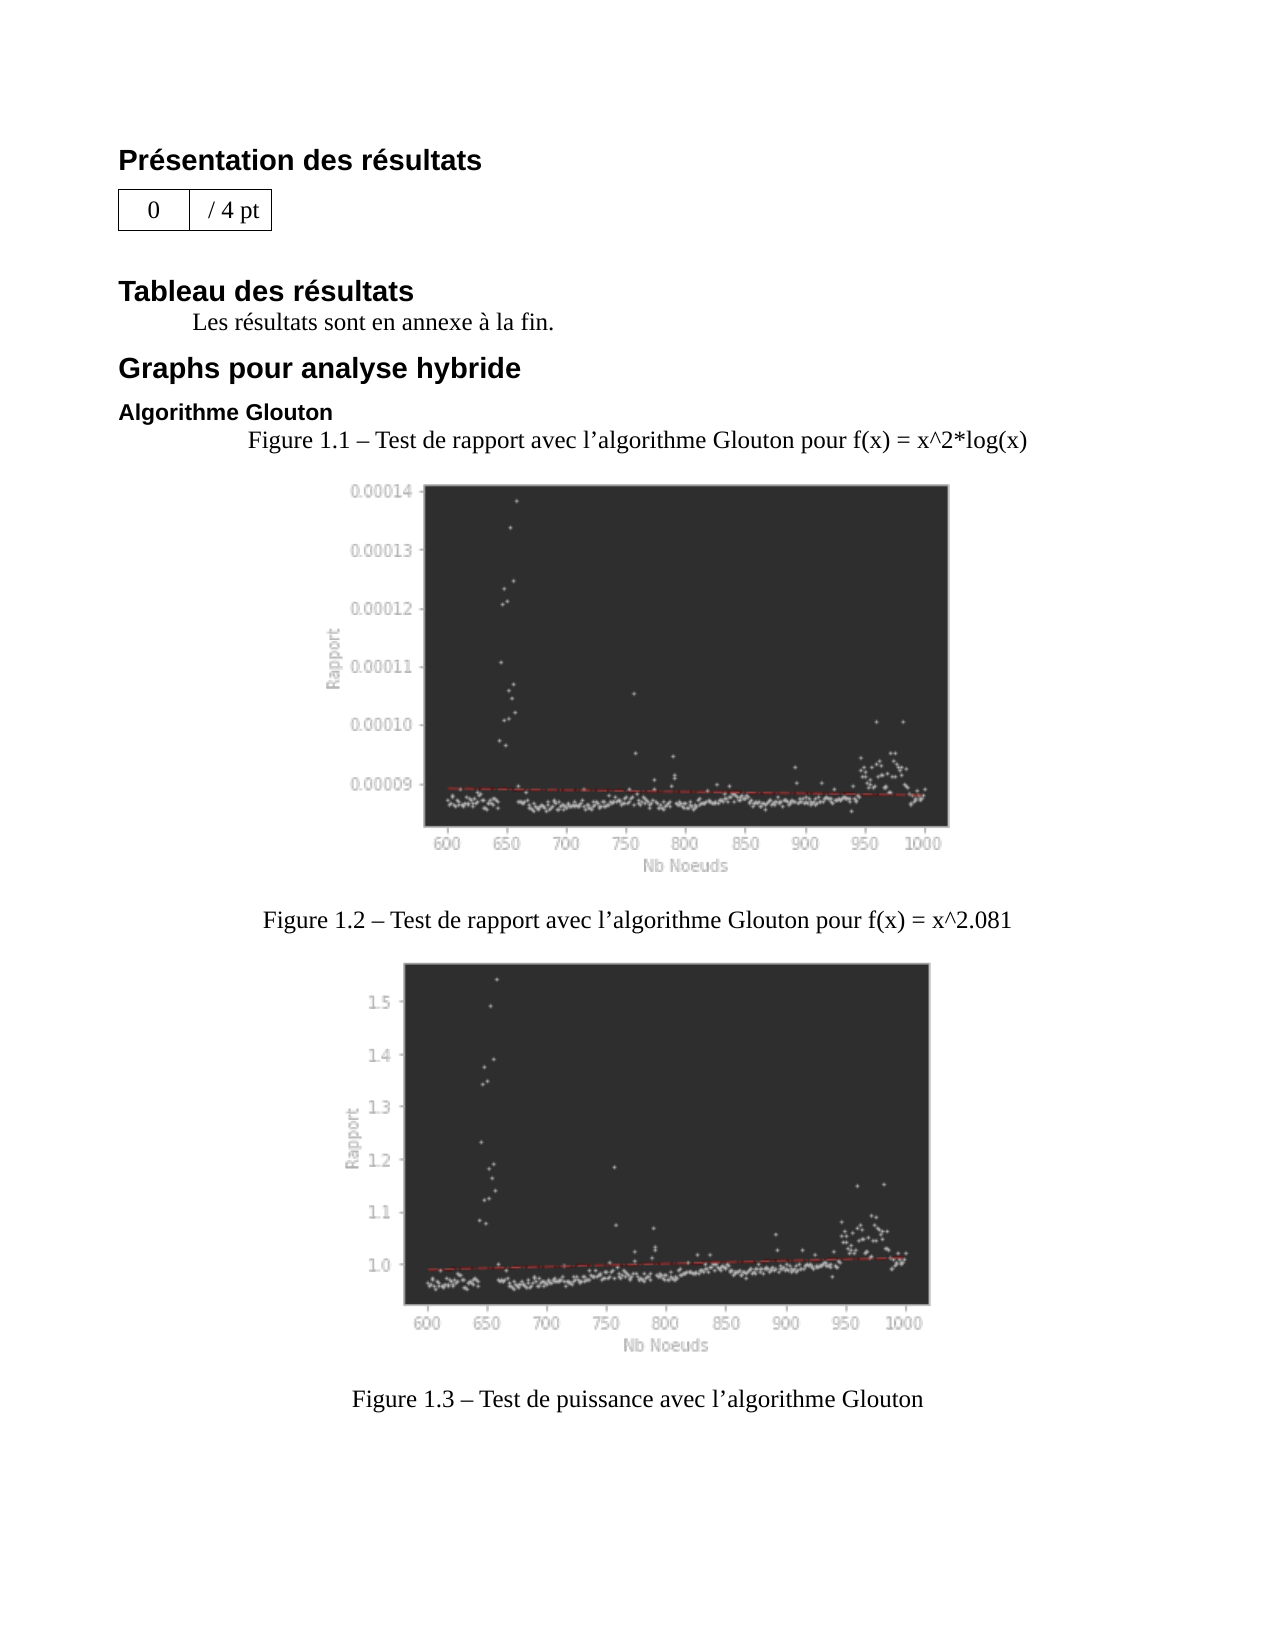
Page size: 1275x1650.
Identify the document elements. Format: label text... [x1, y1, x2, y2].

subtitle Algorithme Glouton [118, 399, 1157, 425]
table_header / 4 pt [190, 190, 271, 230]
table_header 0 [119, 190, 189, 230]
text Figure 1.2 – Test de rapport avec l’algorithme Glouton pour f(x) = x^2.081 [118, 905, 1157, 934]
text Figure 1.3 – Test de puissance avec l’algorithme Glouton [118, 1384, 1157, 1413]
subtitle Graphs pour analyse hybride [118, 351, 1157, 384]
text Figure 1.1 – Test de rapport avec l’algorithme Glouton pour f(x) = x^2*log(x) [118, 425, 1157, 454]
text Les résultats sont en annexe à la fin. [118, 307, 1157, 336]
subtitle Présentation des résultats [118, 143, 1157, 177]
subtitle Tableau des résultats [118, 274, 1157, 307]
